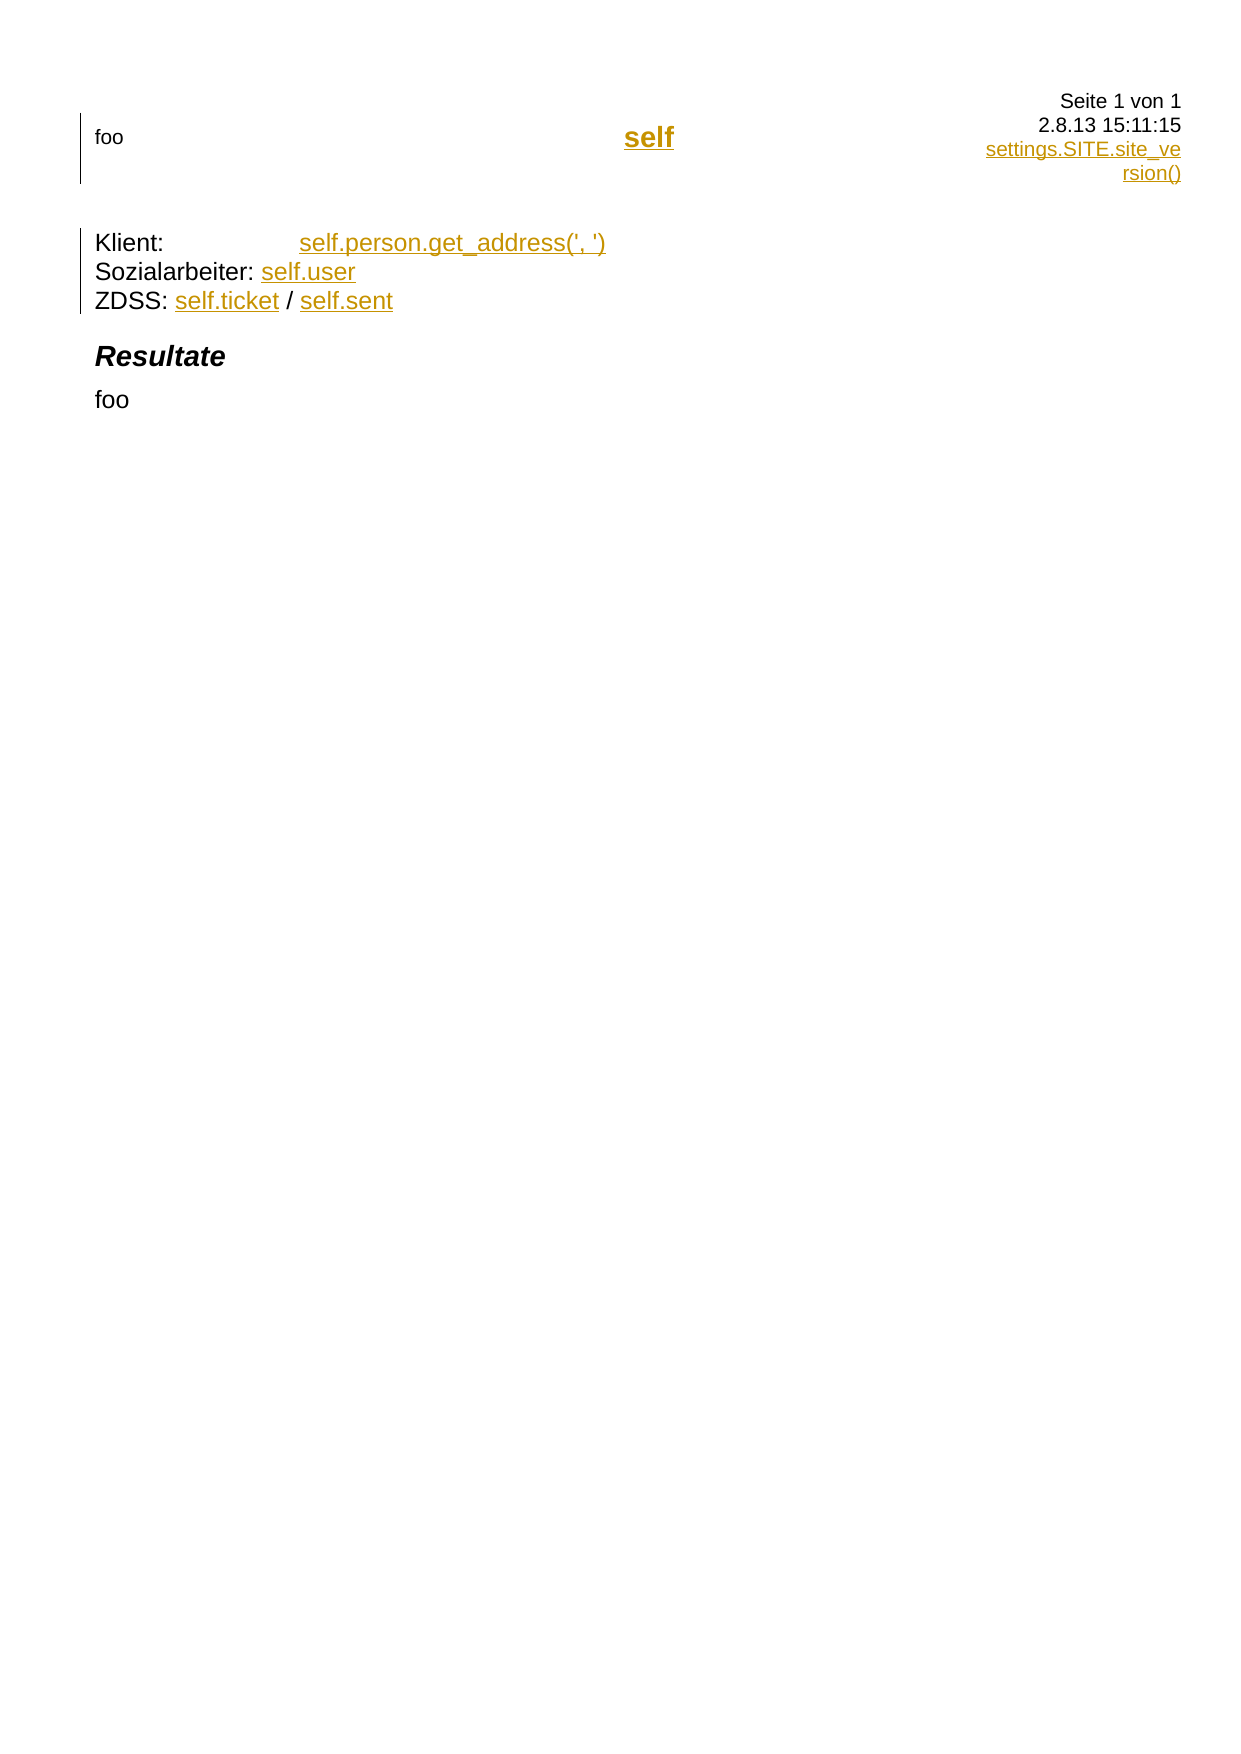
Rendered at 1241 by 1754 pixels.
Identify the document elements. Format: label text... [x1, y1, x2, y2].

text Sozialarbeiter: self.user [94, 257, 1181, 286]
text ZDSS: self.ticket / self.sent [94, 286, 1181, 314]
text Klient: self.person.get_address(', ') [94, 228, 1181, 257]
text foo [94, 386, 1181, 414]
subtitle Resultate [94, 339, 1181, 373]
